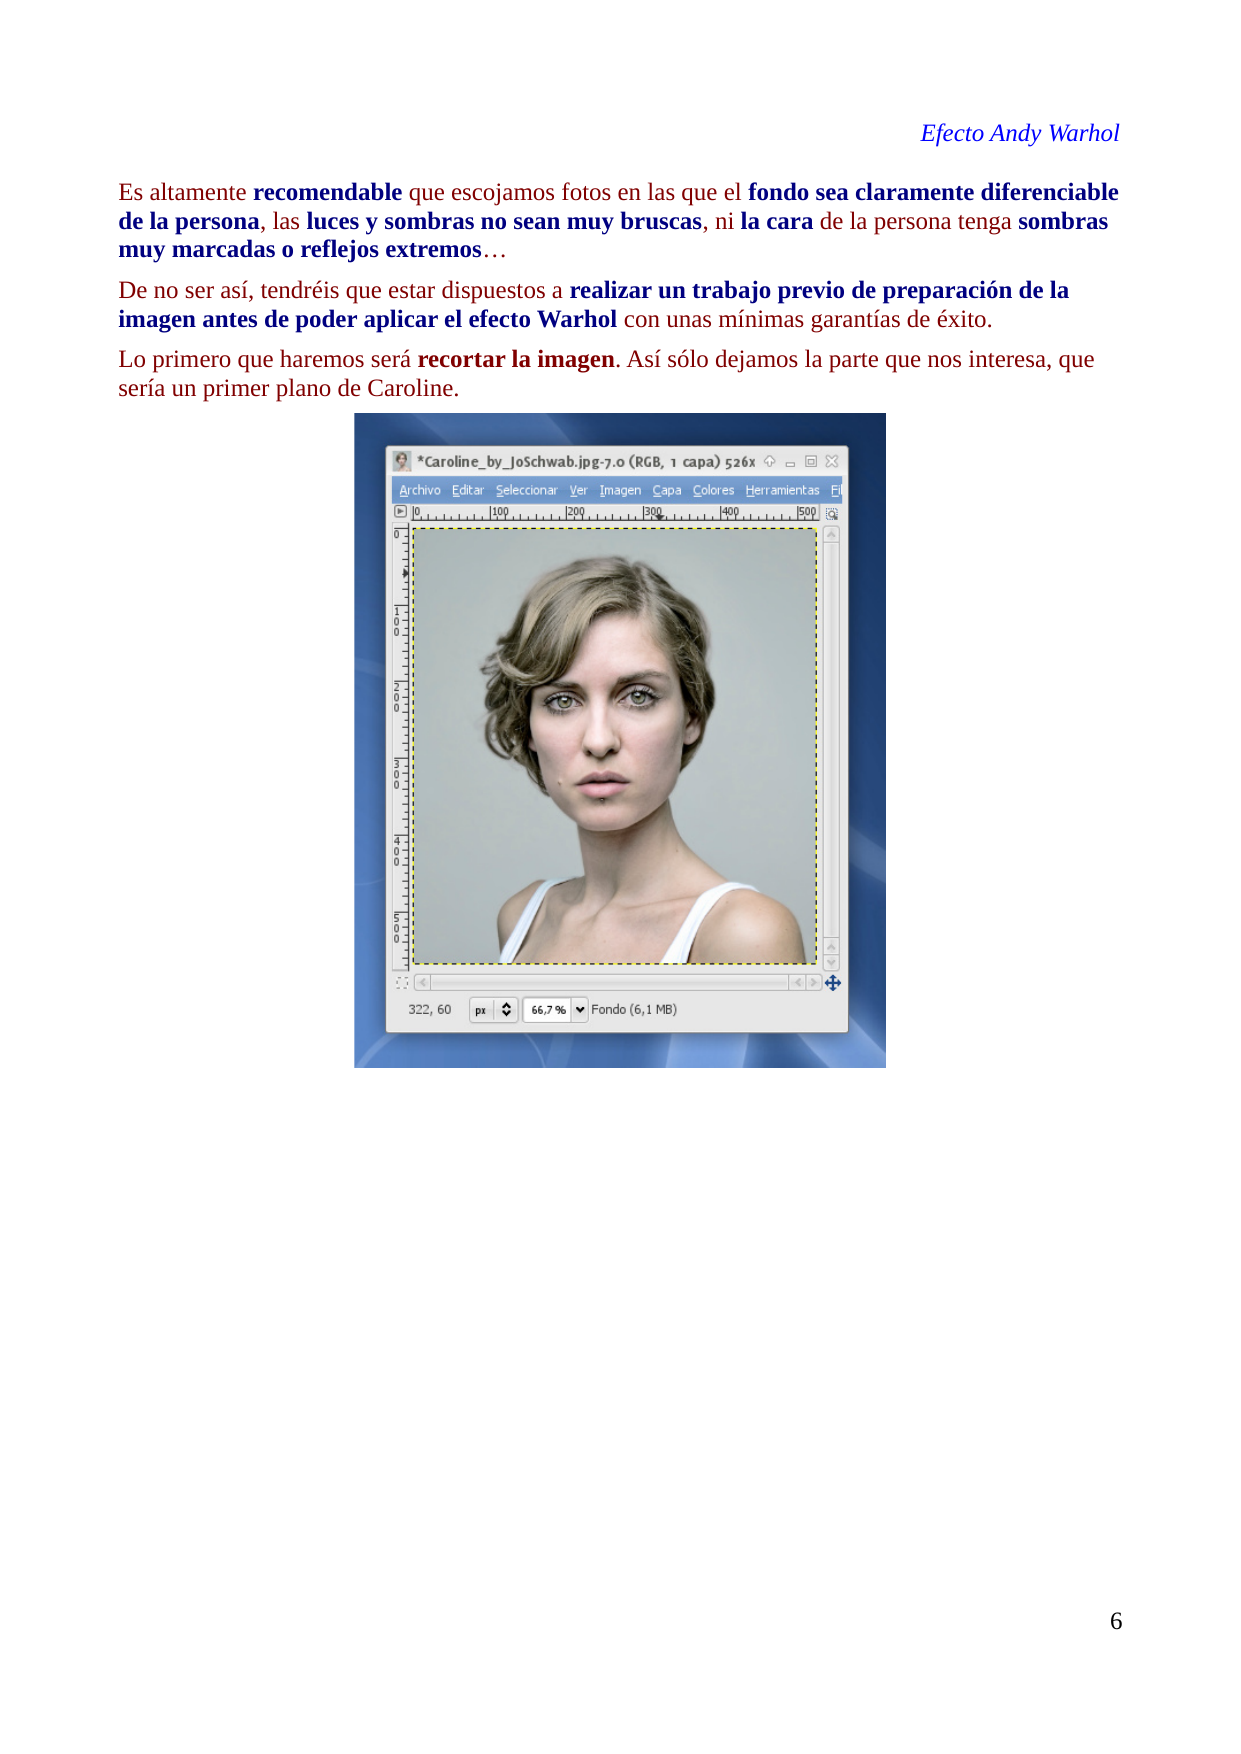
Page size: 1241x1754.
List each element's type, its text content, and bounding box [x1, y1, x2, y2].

text Es altamente recomendable que escojamos fotos en las que el fondo sea claramente diferenciable de la persona, las luces y sombras no sean muy bruscas, ni la cara de la persona tenga sombras muy marcadas o reflejos extremos… [118, 177, 1122, 263]
text De no ser así, tendréis que estar dispuestos a realizar un trabajo previo de preparación de la imagen antes de poder aplicar el efecto Warhol con unas mínimas garantías de éxito. [118, 275, 1122, 333]
picture [354, 413, 886, 1068]
text Lo primero que haremos será recortar la imagen. Así sólo dejamos la parte que nos interesa, que sería un primer plano de Caroline. [118, 344, 1122, 402]
